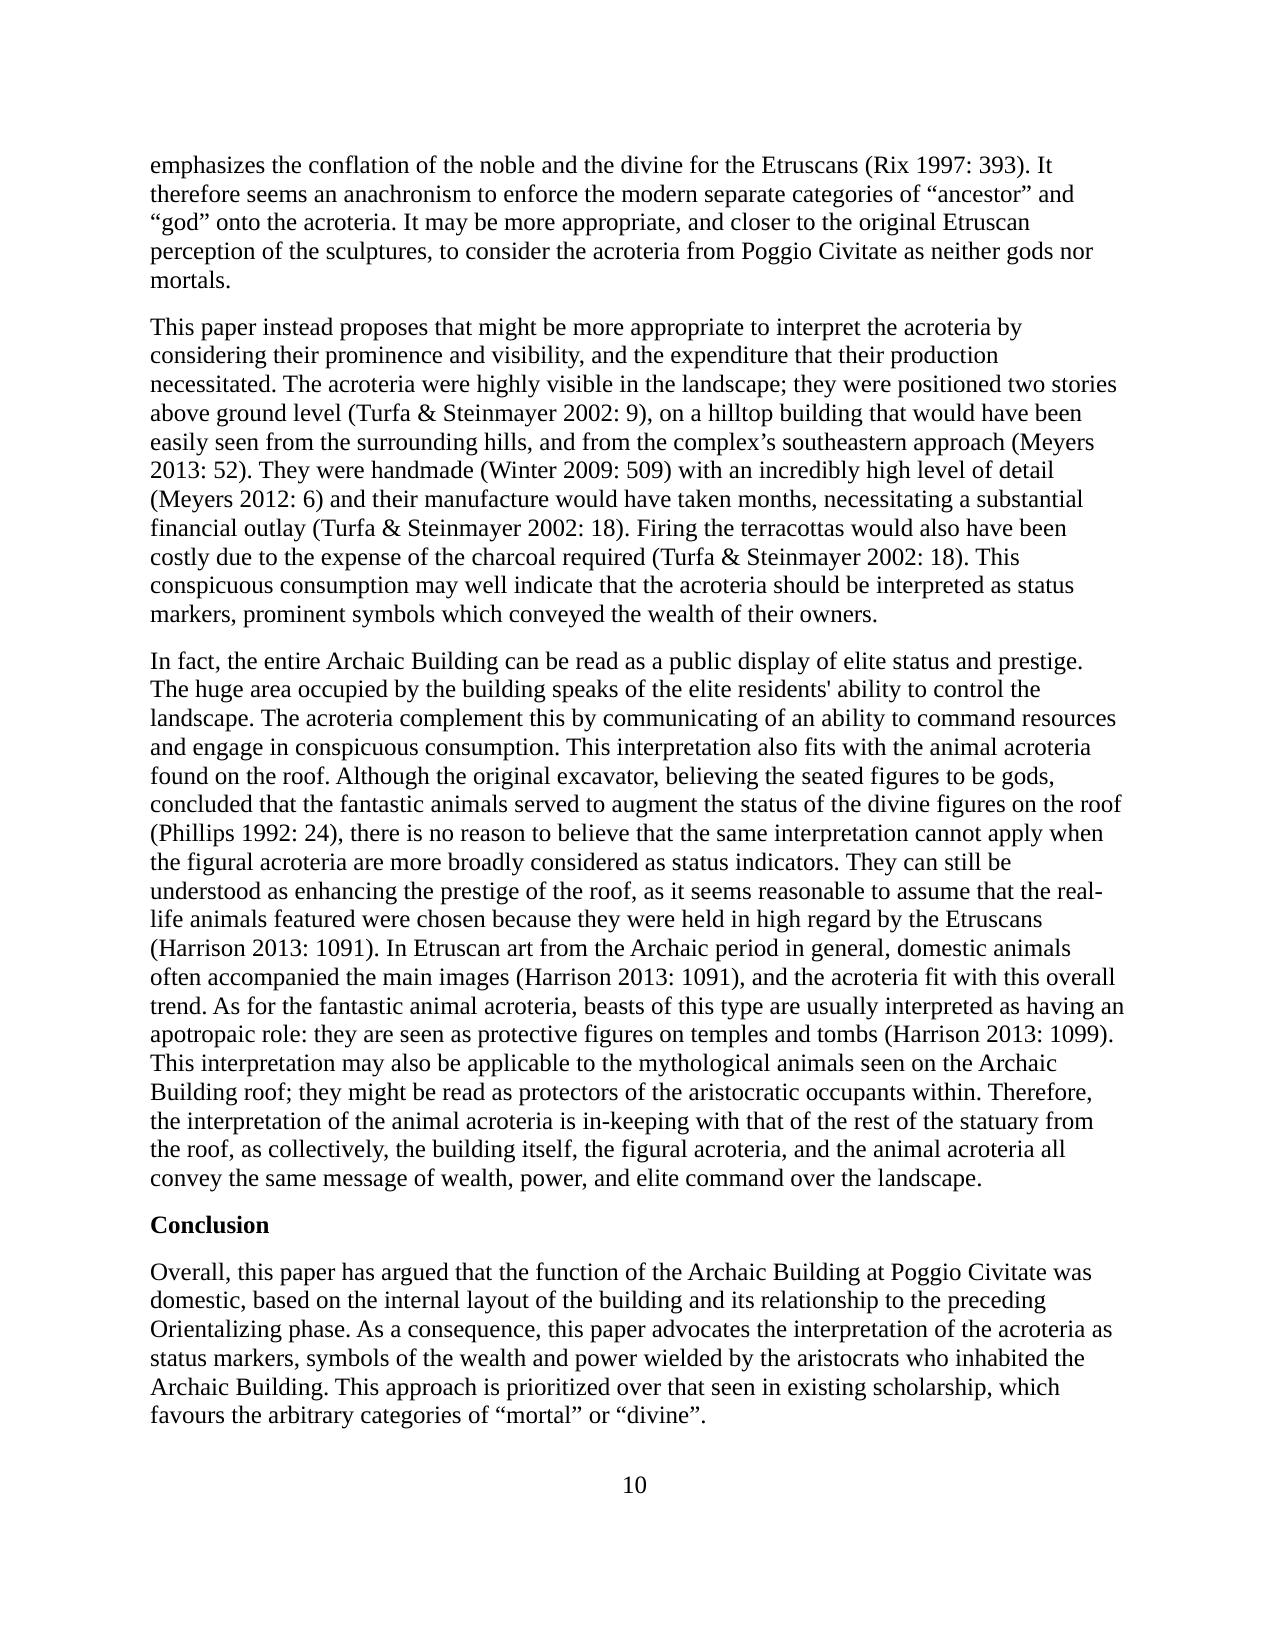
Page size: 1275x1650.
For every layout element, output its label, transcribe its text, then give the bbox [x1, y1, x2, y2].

text In fact, the entire Archaic Building can be read as a public display of elite status and prestige. The huge area occupied by the building speaks of the elite residents' ability to control the landscape. The acroteria complement this by communicating of an ability to command resources and engage in conspicuous consumption. This interpretation also fits with the animal acroteria found on the roof. Although the original excavator, believing the seated figures to be gods, concluded that the fantastic animals served to augment the status of the divine figures on the roof (Phillips 1992: 24), there is no reason to believe that the same interpretation cannot apply when the figural acroteria are more broadly considered as status indicators. They can still be understood as enhancing the prestige of the roof, as it seems reasonable to assume that the real-life animals featured were chosen because they were held in high regard by the Etruscans (Harrison 2013: 1091). In Etruscan art from the Archaic period in general, domestic animals often accompanied the main images (Harrison 2013: 1091), and the acroteria fit with this overall trend. As for the fantastic animal acroteria, beasts of this type are usually interpreted as having an apotropaic role: they are seen as protective figures on temples and tombs (Harrison 2013: 1099). This interpretation may also be applicable to the mythological animals seen on the Archaic Building roof; they might be read as protectors of the aristocratic occupants within. Therefore, the interpretation of the animal acroteria is in-keeping with that of the rest of the statuary from the roof, as collectively, the building itself, the figural acroteria, and the animal acroteria all convey the same message of wealth, power, and elite command over the landscape. [150, 646, 1125, 1192]
text This paper instead proposes that might be more appropriate to interpret the acroteria by considering their prominence and visibility, and the expenditure that their production necessitated. The acroteria were highly visible in the landscape; they were positioned two stories above ground level (Turfa & Steinmayer 2002: 9), on a hilltop building that would have been easily seen from the surrounding hills, and from the complex’s southeastern approach (Meyers 2013: 52). They were handmade (Winter 2009: 509) with an incredibly high level of detail (Meyers 2012: 6) and their manufacture would have taken months, necessitating a substantial financial outlay (Turfa & Steinmayer 2002: 18). Firing the terracottas would also have been costly due to the expense of the charcoal required (Turfa & Steinmayer 2002: 18). This conspicuous consumption may well indicate that the acroteria should be interpreted as status markers, prominent symbols which conveyed the wealth of their owners. [150, 312, 1125, 628]
text Conclusion [150, 1210, 1125, 1239]
text Overall, this paper has argued that the function of the Archaic Building at Poggio Civitate was domestic, based on the internal layout of the building and its relationship to the preceding Orientalizing phase. As a consequence, this paper advocates the interpretation of the acroteria as status markers, symbols of the wealth and power wielded by the aristocrats who inhabited the Archaic Building. This approach is prioritized over that seen in existing scholarship, which favours the arbitrary categories of “mortal” or “divine”. [150, 1257, 1125, 1429]
text emphasizes the conflation of the noble and the divine for the Etruscans (Rix 1997: 393). It therefore seems an anachronism to enforce the modern separate categories of “ancestor” and “god” onto the acroteria. It may be more appropriate, and closer to the original Etruscan perception of the sculptures, to consider the acroteria from Poggio Civitate as neither gods nor mortals. [150, 150, 1125, 294]
